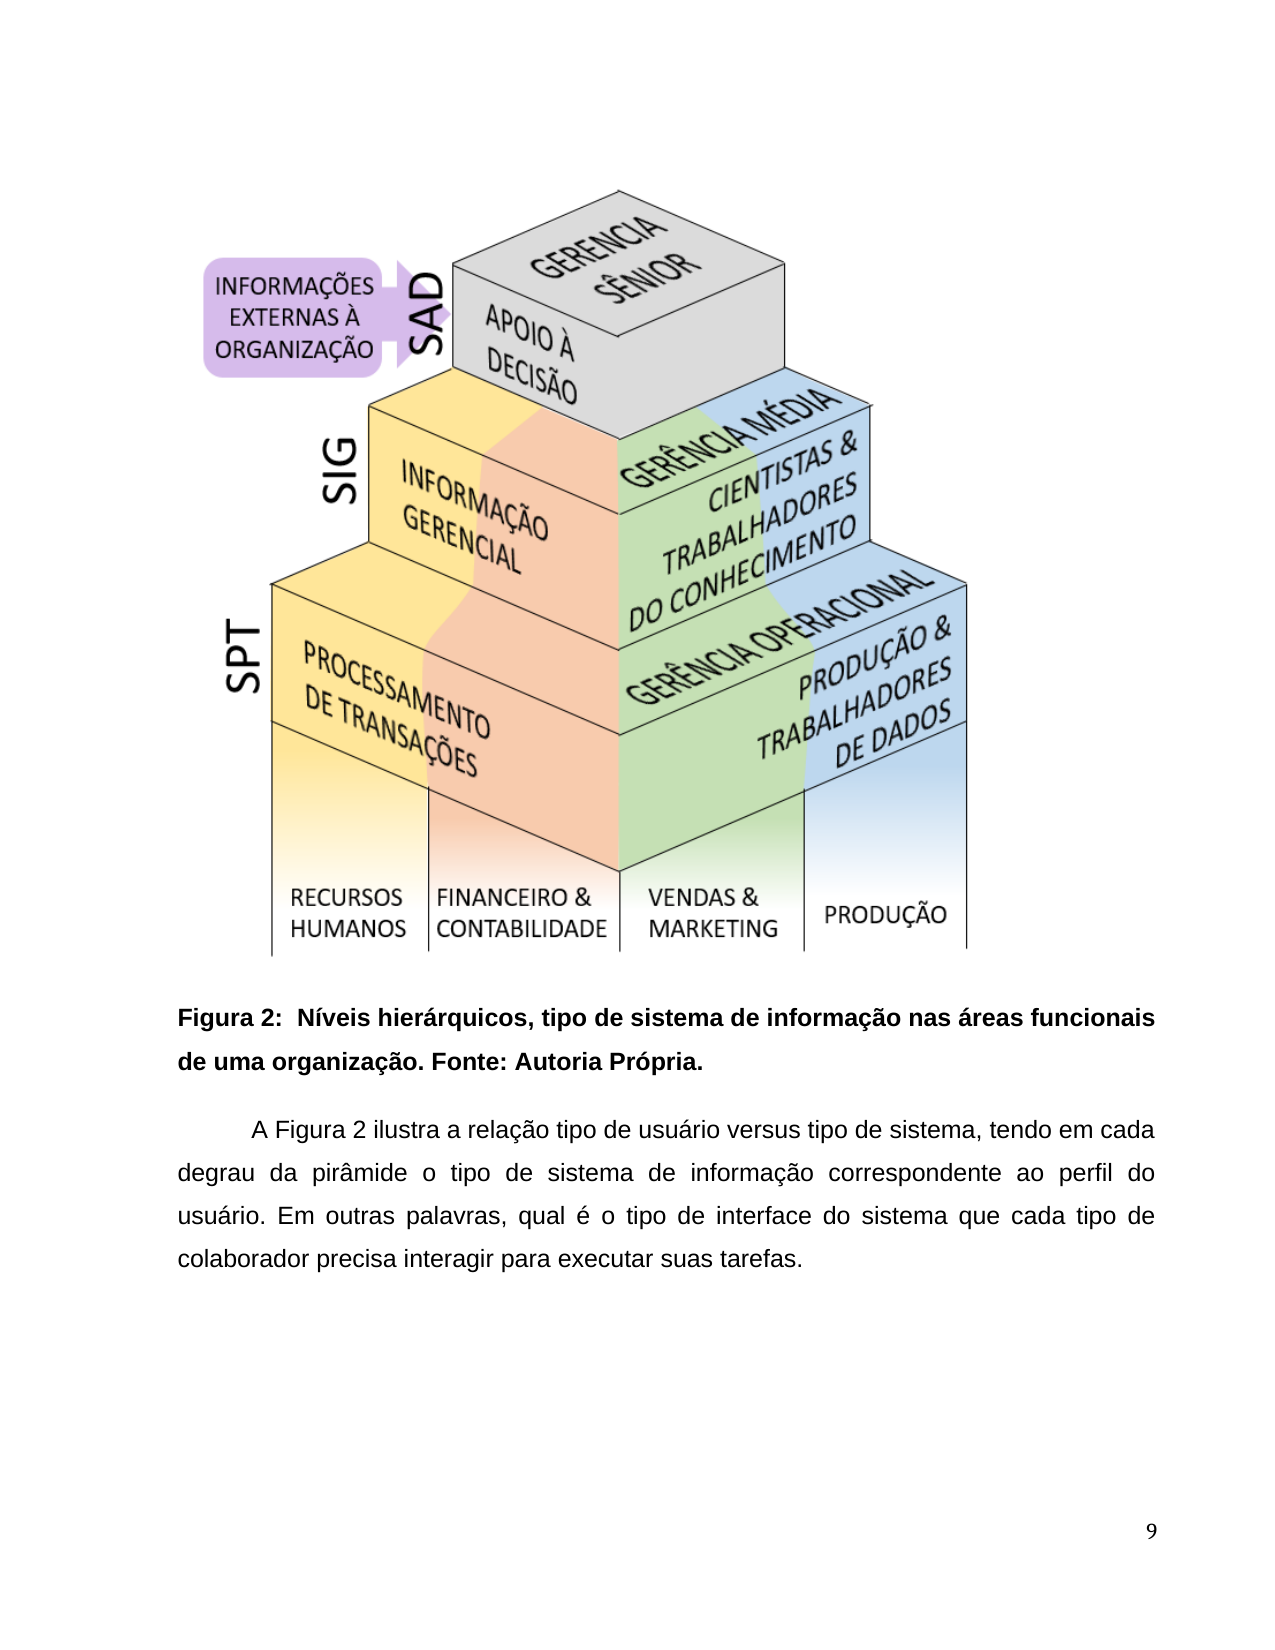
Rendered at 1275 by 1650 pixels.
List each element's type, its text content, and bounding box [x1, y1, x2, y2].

text Figura 2: Níveis hierárquicos, tipo de sistema de informação nas áreas funcionais de uma organização. Fonte: Autoria Própria. [177, 1003, 1157, 1075]
text A Figura 2 ilustra a relação tipo de usuário versus tipo de sistema, tendo em cada degrau da pirâmide o tipo de sistema de informação correspondente ao perfil do usuário. Em outras palavras, qual é o tipo de interface do sistema que cada tipo de colaborador precisa interagir para executar suas tarefas. [177, 1115, 1157, 1273]
picture [177, 177, 988, 966]
